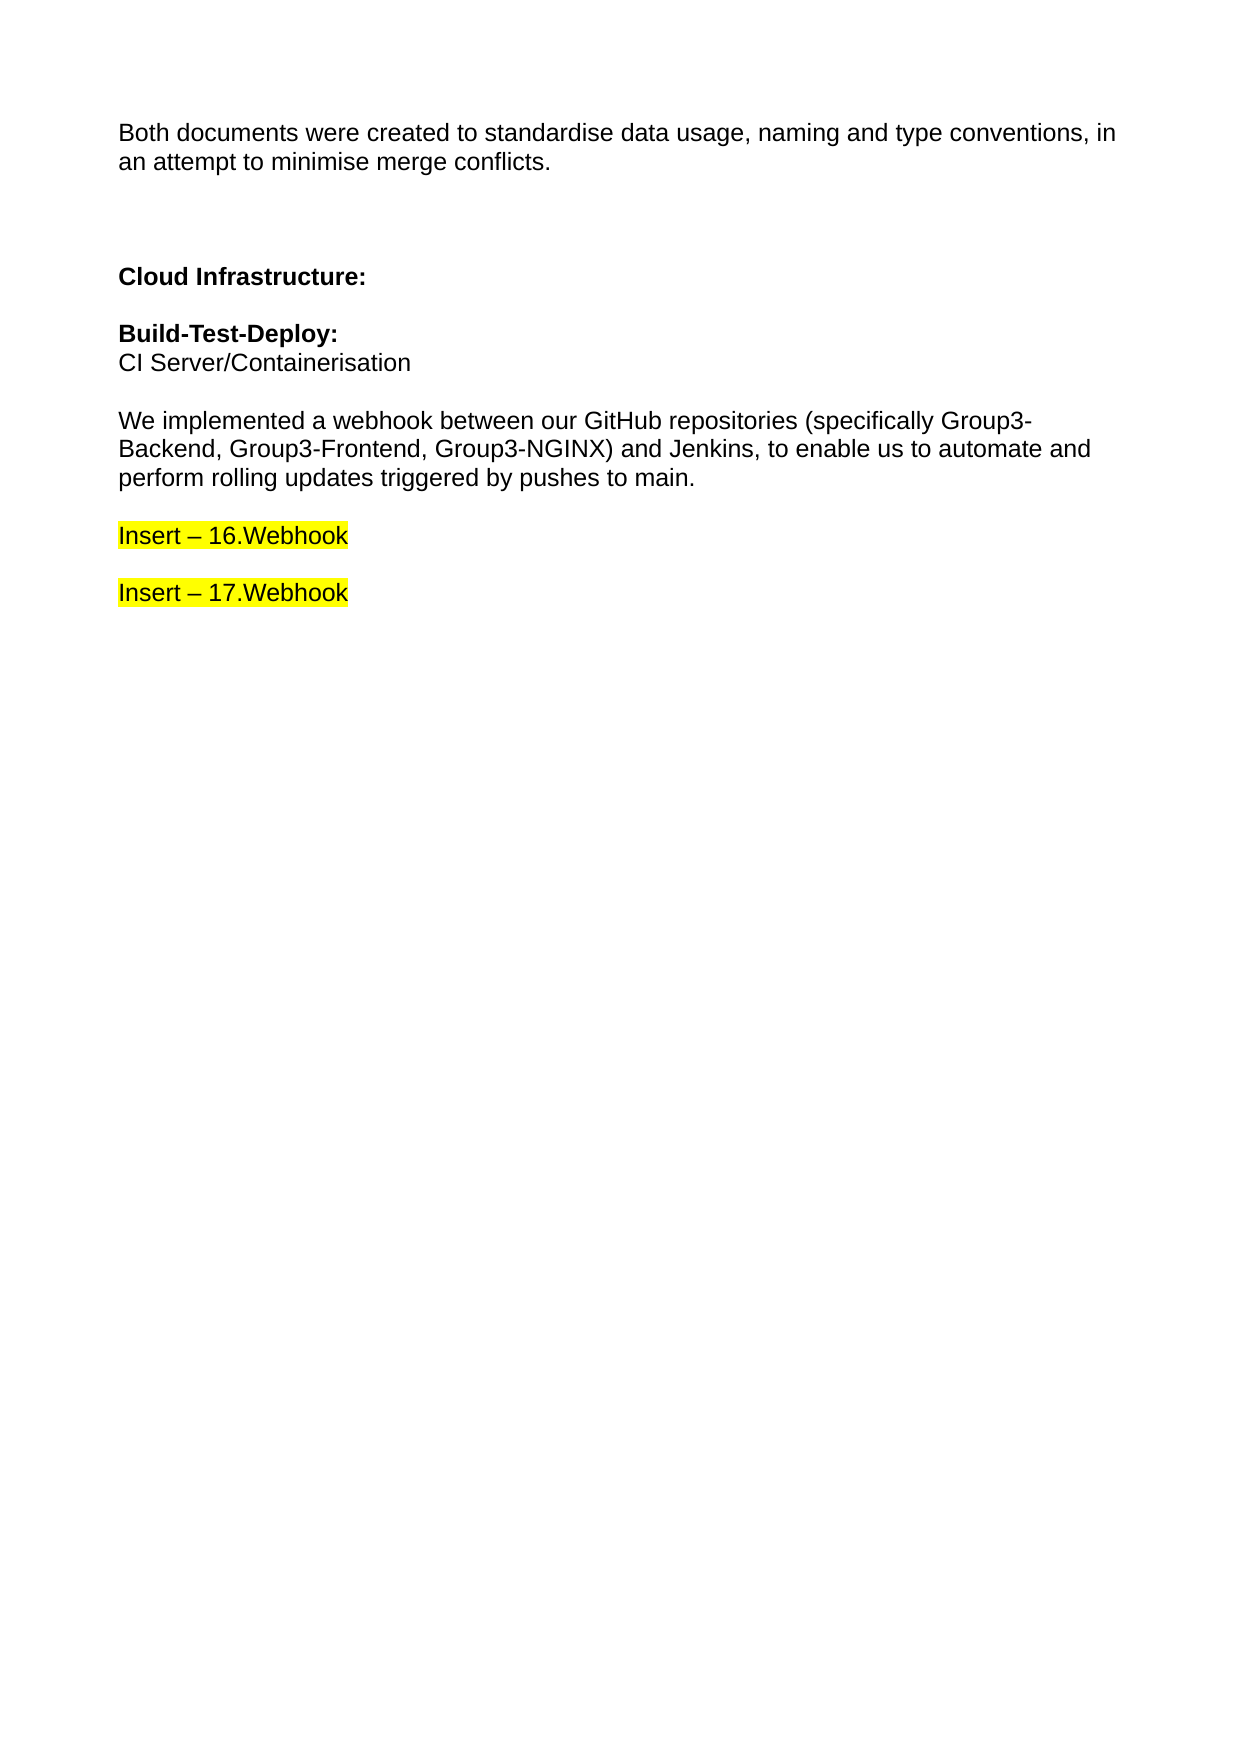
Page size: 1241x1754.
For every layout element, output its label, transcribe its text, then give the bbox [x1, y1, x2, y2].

text Build-Test-Deploy: [118, 319, 1122, 348]
text We implemented a webhook between our GitHub repositories (specifically Group3-Backend, Group3-Frontend, Group3-NGINX) and Jenkins, to enable us to automate and perform rolling updates triggered by pushes to main. [118, 406, 1122, 492]
text Both documents were created to standardise data usage, naming and type conventions, in an attempt to minimise merge conflicts. [118, 118, 1122, 176]
text CI Server/Containerisation [118, 348, 1122, 377]
text Cloud Infrastructure: [118, 262, 1122, 291]
text Insert – 16.Webhook [118, 521, 1122, 549]
text Insert – 17.Webhook [118, 578, 1122, 607]
